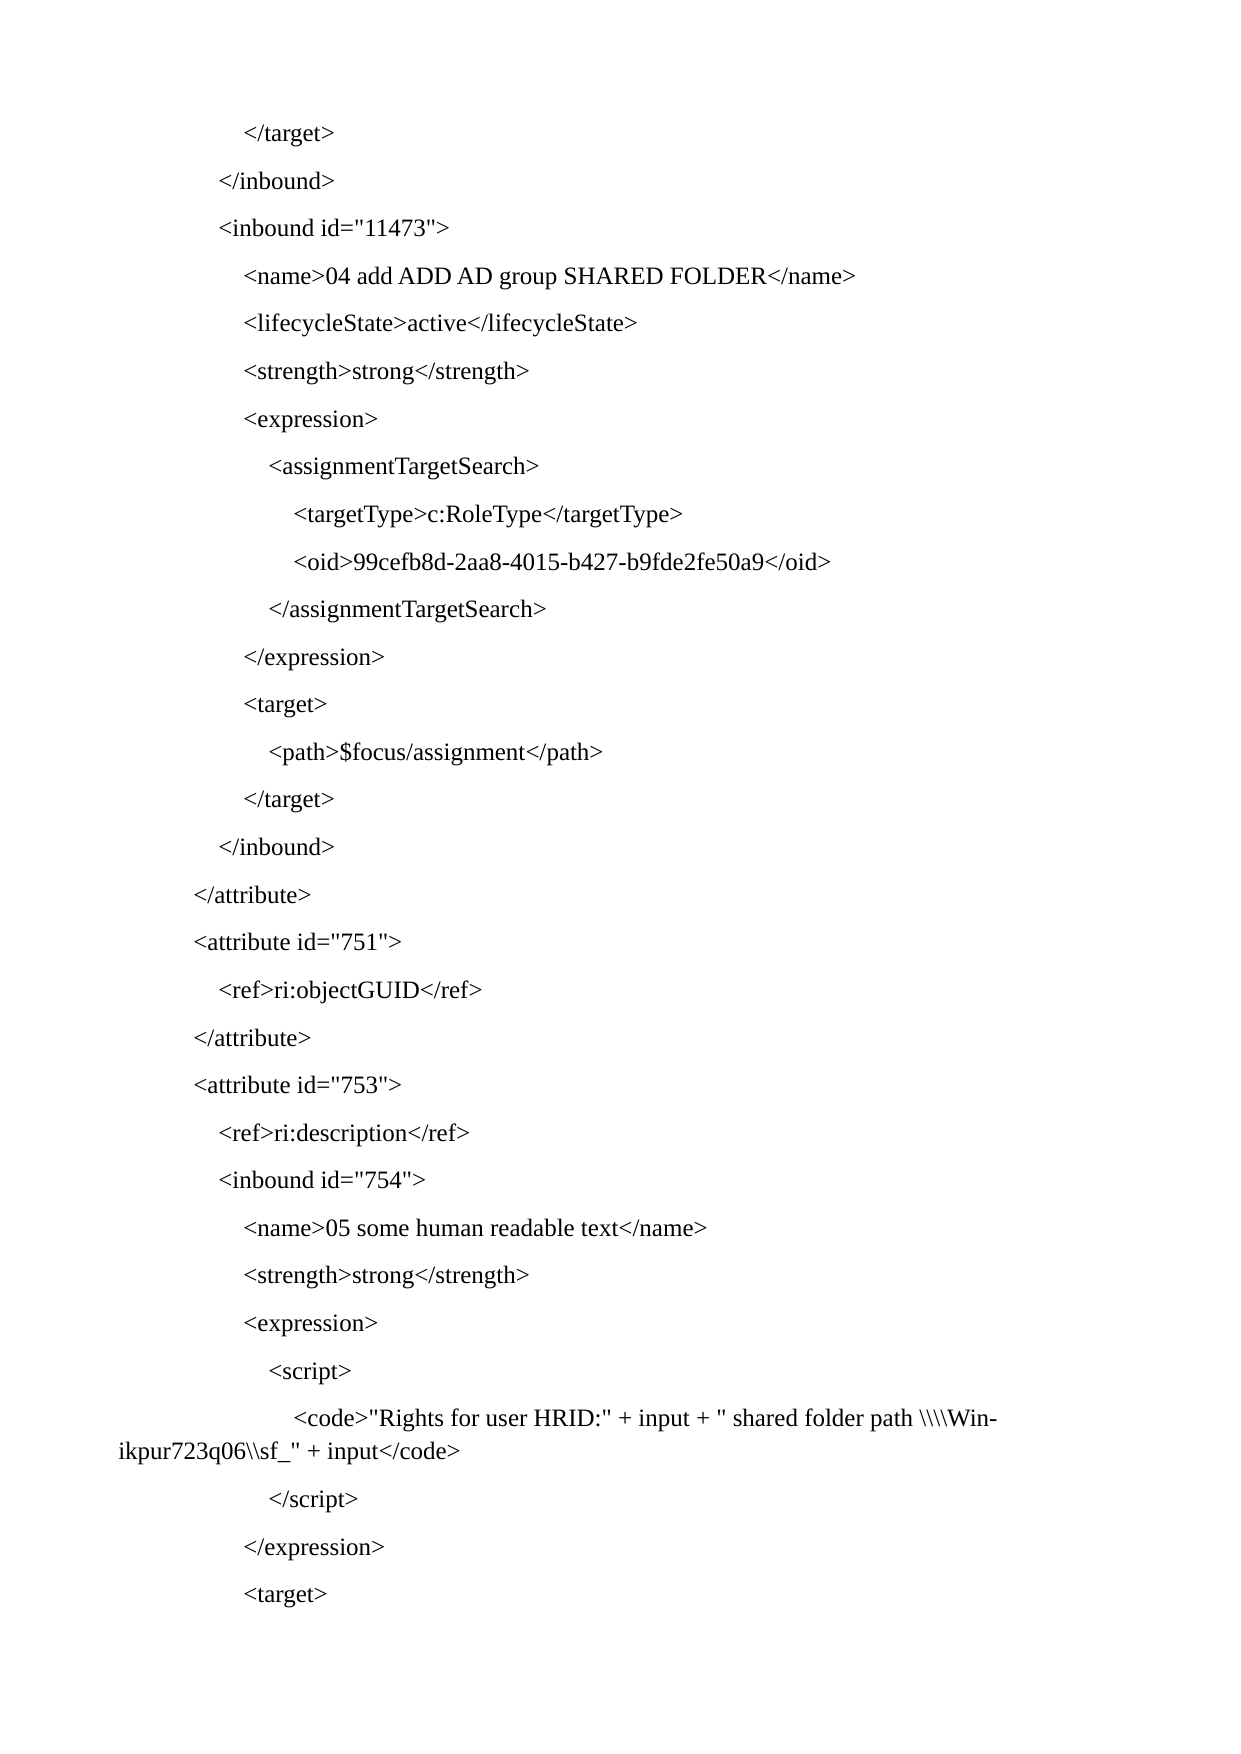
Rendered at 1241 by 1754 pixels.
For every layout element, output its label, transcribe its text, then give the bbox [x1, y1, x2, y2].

text </expression> [118, 1532, 1122, 1560]
text <targetType>c:RoleType</targetType> [118, 499, 1122, 528]
text </target> [118, 784, 1122, 813]
text </target> [118, 118, 1122, 147]
text <inbound id="754"> [118, 1165, 1122, 1194]
text <lifecycleState>active</lifecycleState> [118, 308, 1122, 337]
text </attribute> [118, 880, 1122, 908]
text <strength>strong</strength> [118, 356, 1122, 385]
text </expression> [118, 642, 1122, 671]
text <expression> [118, 404, 1122, 432]
text <target> [118, 1579, 1122, 1608]
text </attribute> [118, 1023, 1122, 1051]
text <attribute id="751"> [118, 927, 1122, 956]
text </inbound> [118, 832, 1122, 861]
text <inbound id="11473"> [118, 213, 1122, 242]
text <ref>ri:objectGUID</ref> [118, 975, 1122, 1004]
text <script> [118, 1356, 1122, 1384]
text <strength>strong</strength> [118, 1261, 1122, 1289]
text <assignmentTargetSearch> [118, 451, 1122, 480]
text </script> [118, 1484, 1122, 1513]
text <oid>99cefb8d-2aa8-4015-b427-b9fde2fe50a9</oid> [118, 547, 1122, 575]
text <code>"Rights for user HRID:" + input + " shared folder path \\\\Win-ikpur723q06\\sf_" + input</code> [118, 1403, 1122, 1465]
text </assignmentTargetSearch> [118, 594, 1122, 623]
text <attribute id="753"> [118, 1070, 1122, 1099]
text </inbound> [118, 166, 1122, 194]
text <name>04 add ADD AD group SHARED FOLDER</name> [118, 261, 1122, 290]
text <ref>ri:description</ref> [118, 1118, 1122, 1147]
text <expression> [118, 1308, 1122, 1337]
text <path>$focus/assignment</path> [118, 737, 1122, 766]
text <name>05 some human readable text</name> [118, 1213, 1122, 1242]
text <target> [118, 689, 1122, 718]
